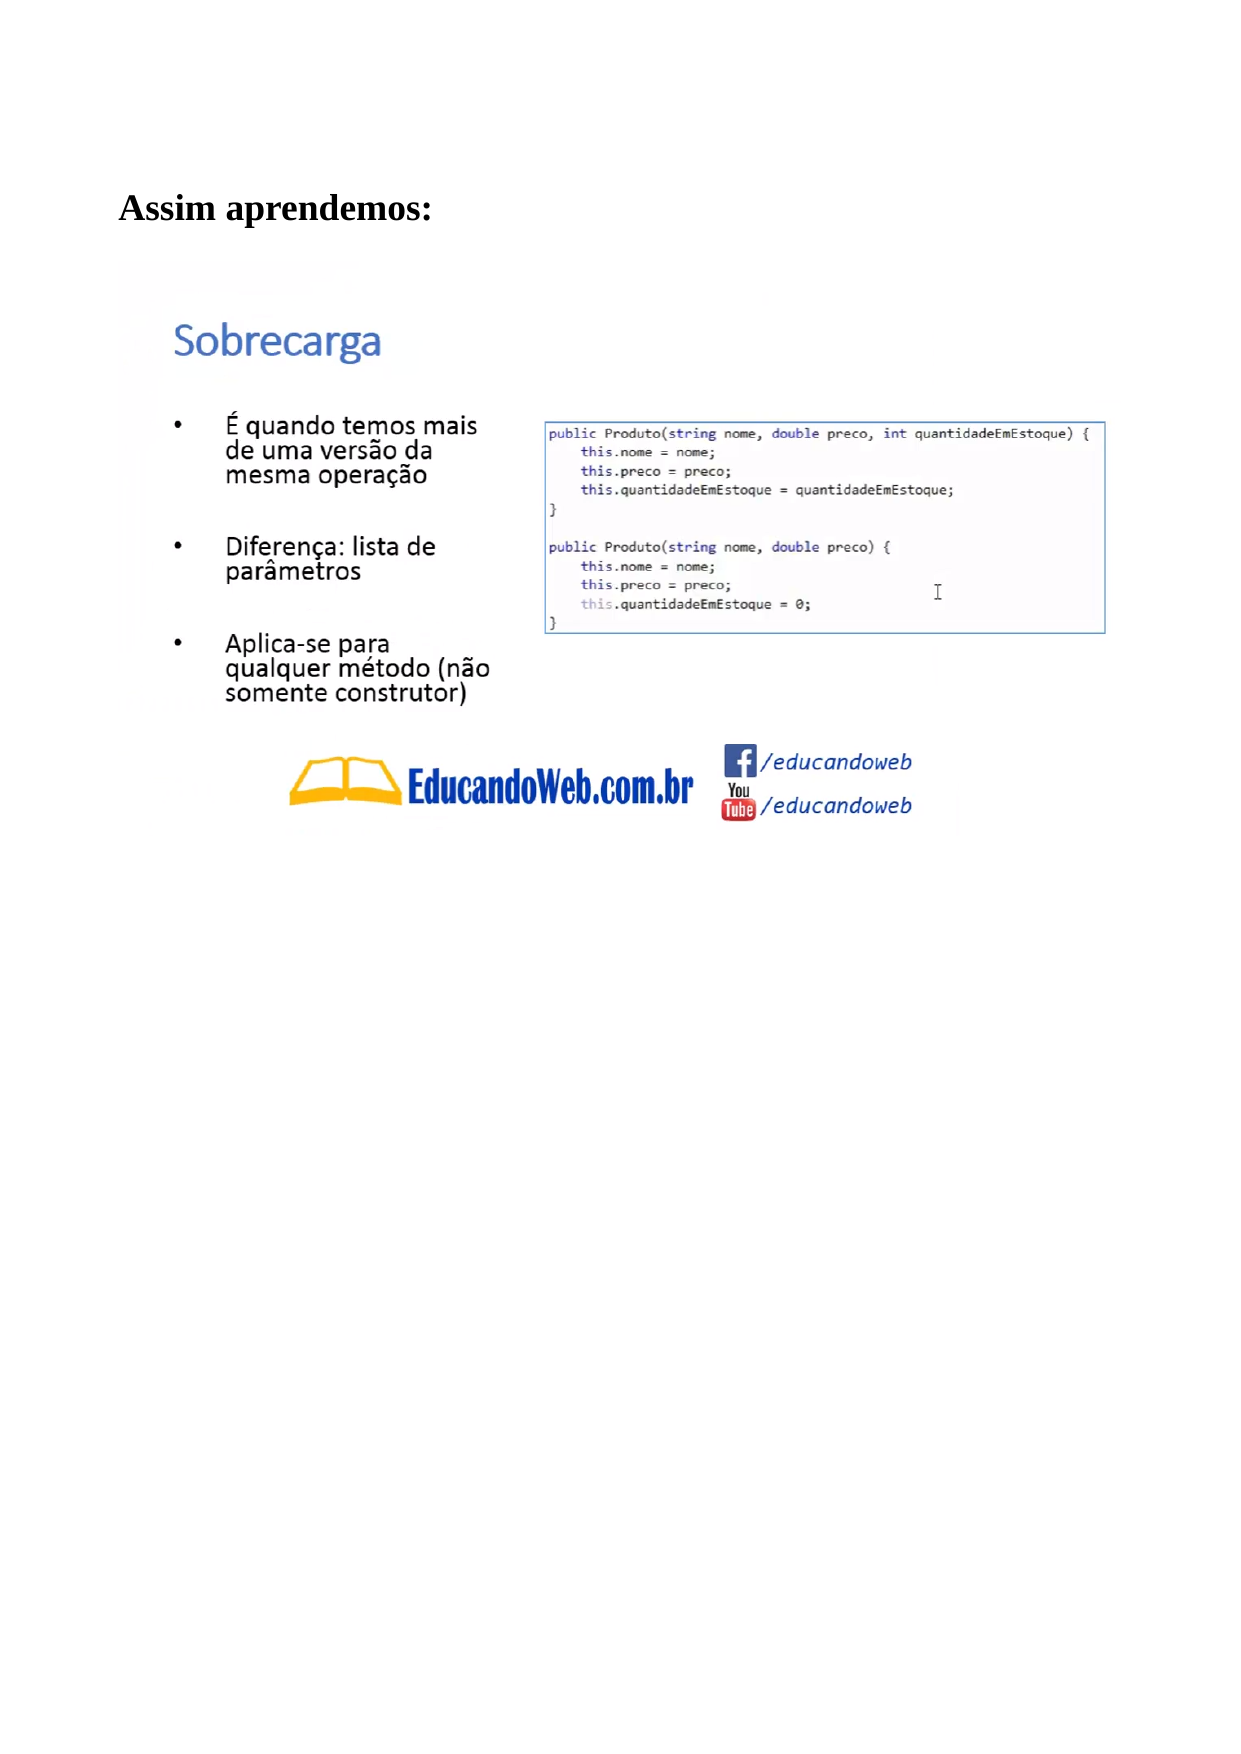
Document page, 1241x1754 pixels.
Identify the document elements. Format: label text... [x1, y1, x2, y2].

text Assim aprendemos: [118, 185, 1122, 228]
picture [118, 261, 1123, 836]
